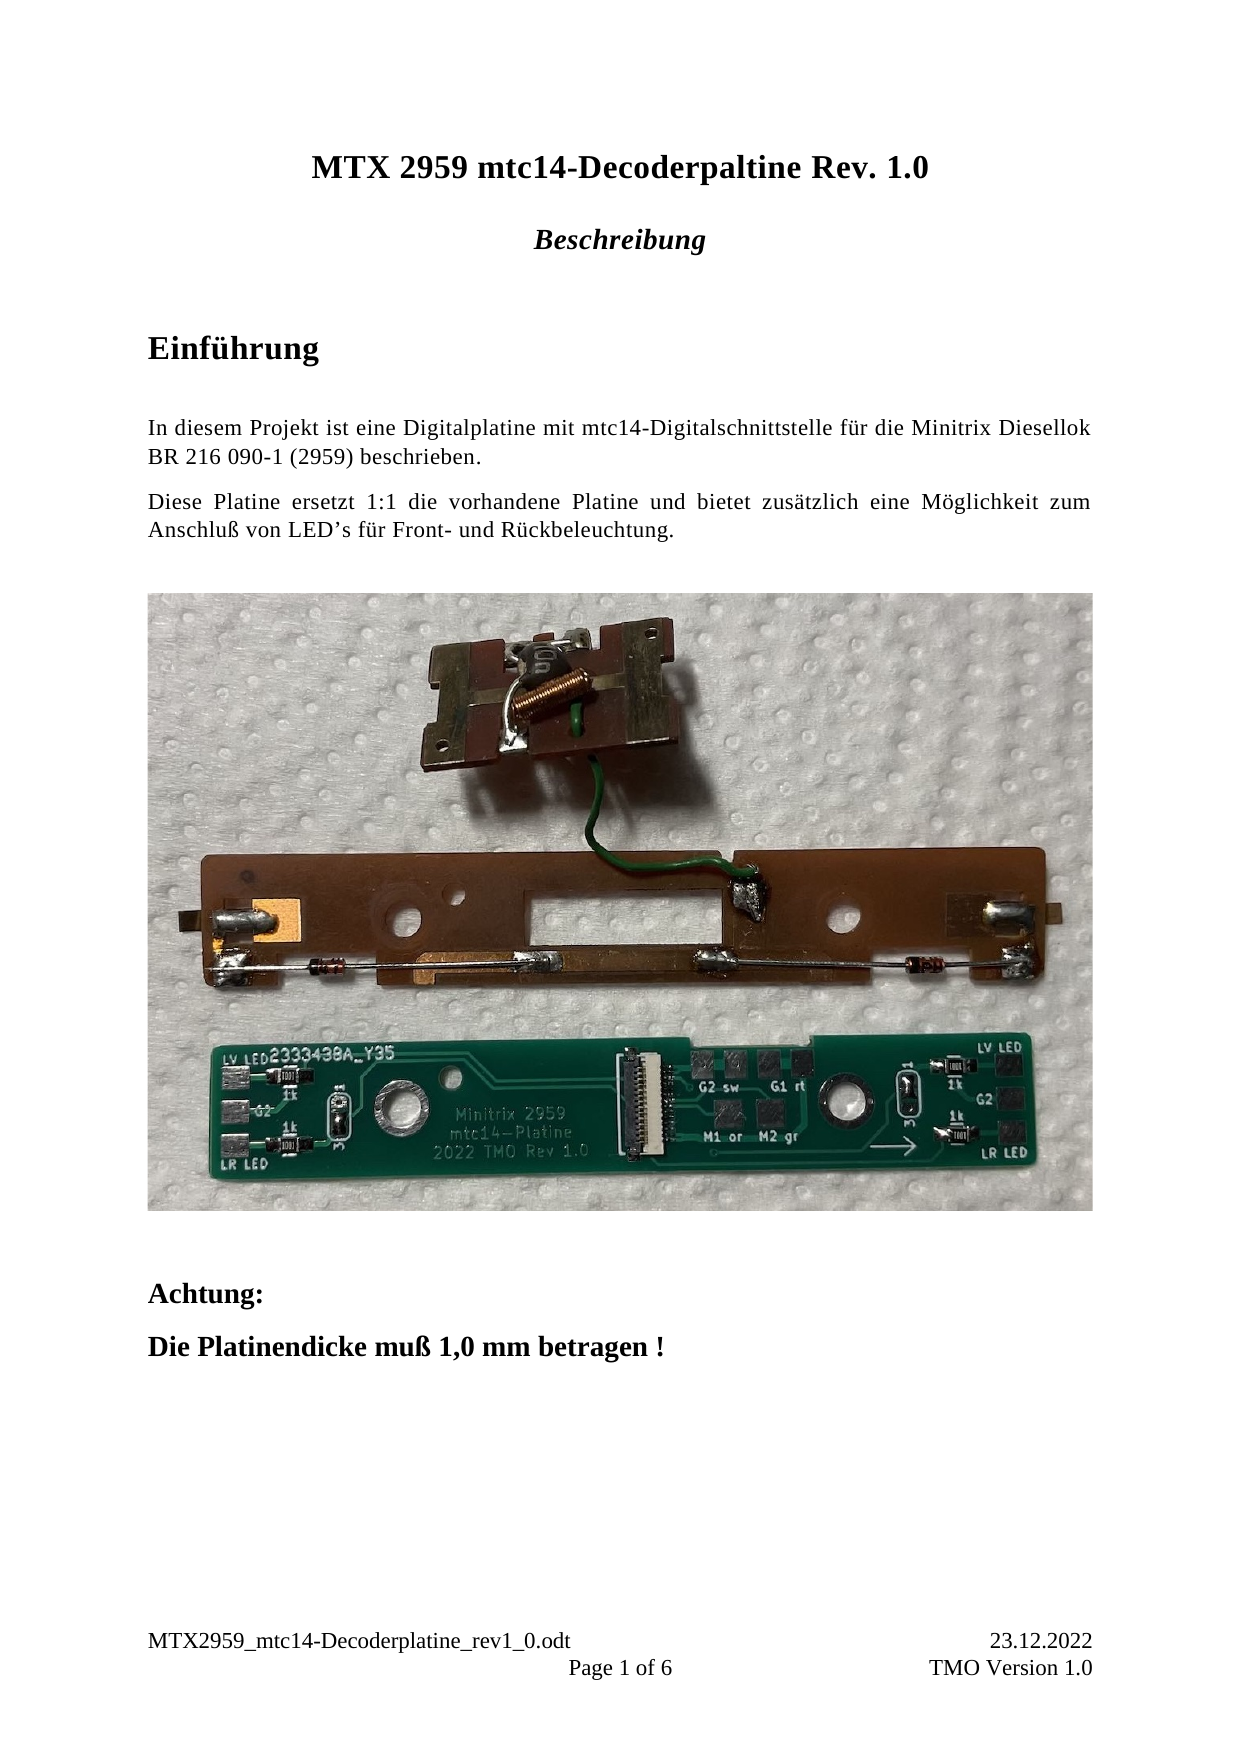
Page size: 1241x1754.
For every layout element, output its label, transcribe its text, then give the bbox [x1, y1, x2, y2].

picture [147, 593, 1093, 1211]
text In diesem Projekt ist eine Digitalplatine mit mtc14-Digitalschnittstelle für die Minitrix Diesellok BR 216 090-1 (2959) beschrieben. [148, 414, 1093, 469]
text Die Platinendicke muß 1,0 mm betragen ! [148, 1329, 1093, 1362]
text MTX 2959 mtc14-Decoderpaltine Rev. 1.0 [148, 148, 1093, 186]
text Diese Platine ersetzt 1:1 die vorhandene Platine und bietet zusätzlich eine Möglichkeit zum Anschluß von LED’s für Front- und Rückbeleuchtung. [148, 488, 1093, 543]
subtitle Beschreibung [148, 222, 1093, 255]
text Achtung: [148, 1276, 1093, 1309]
subtitle Einführung [148, 328, 1093, 366]
